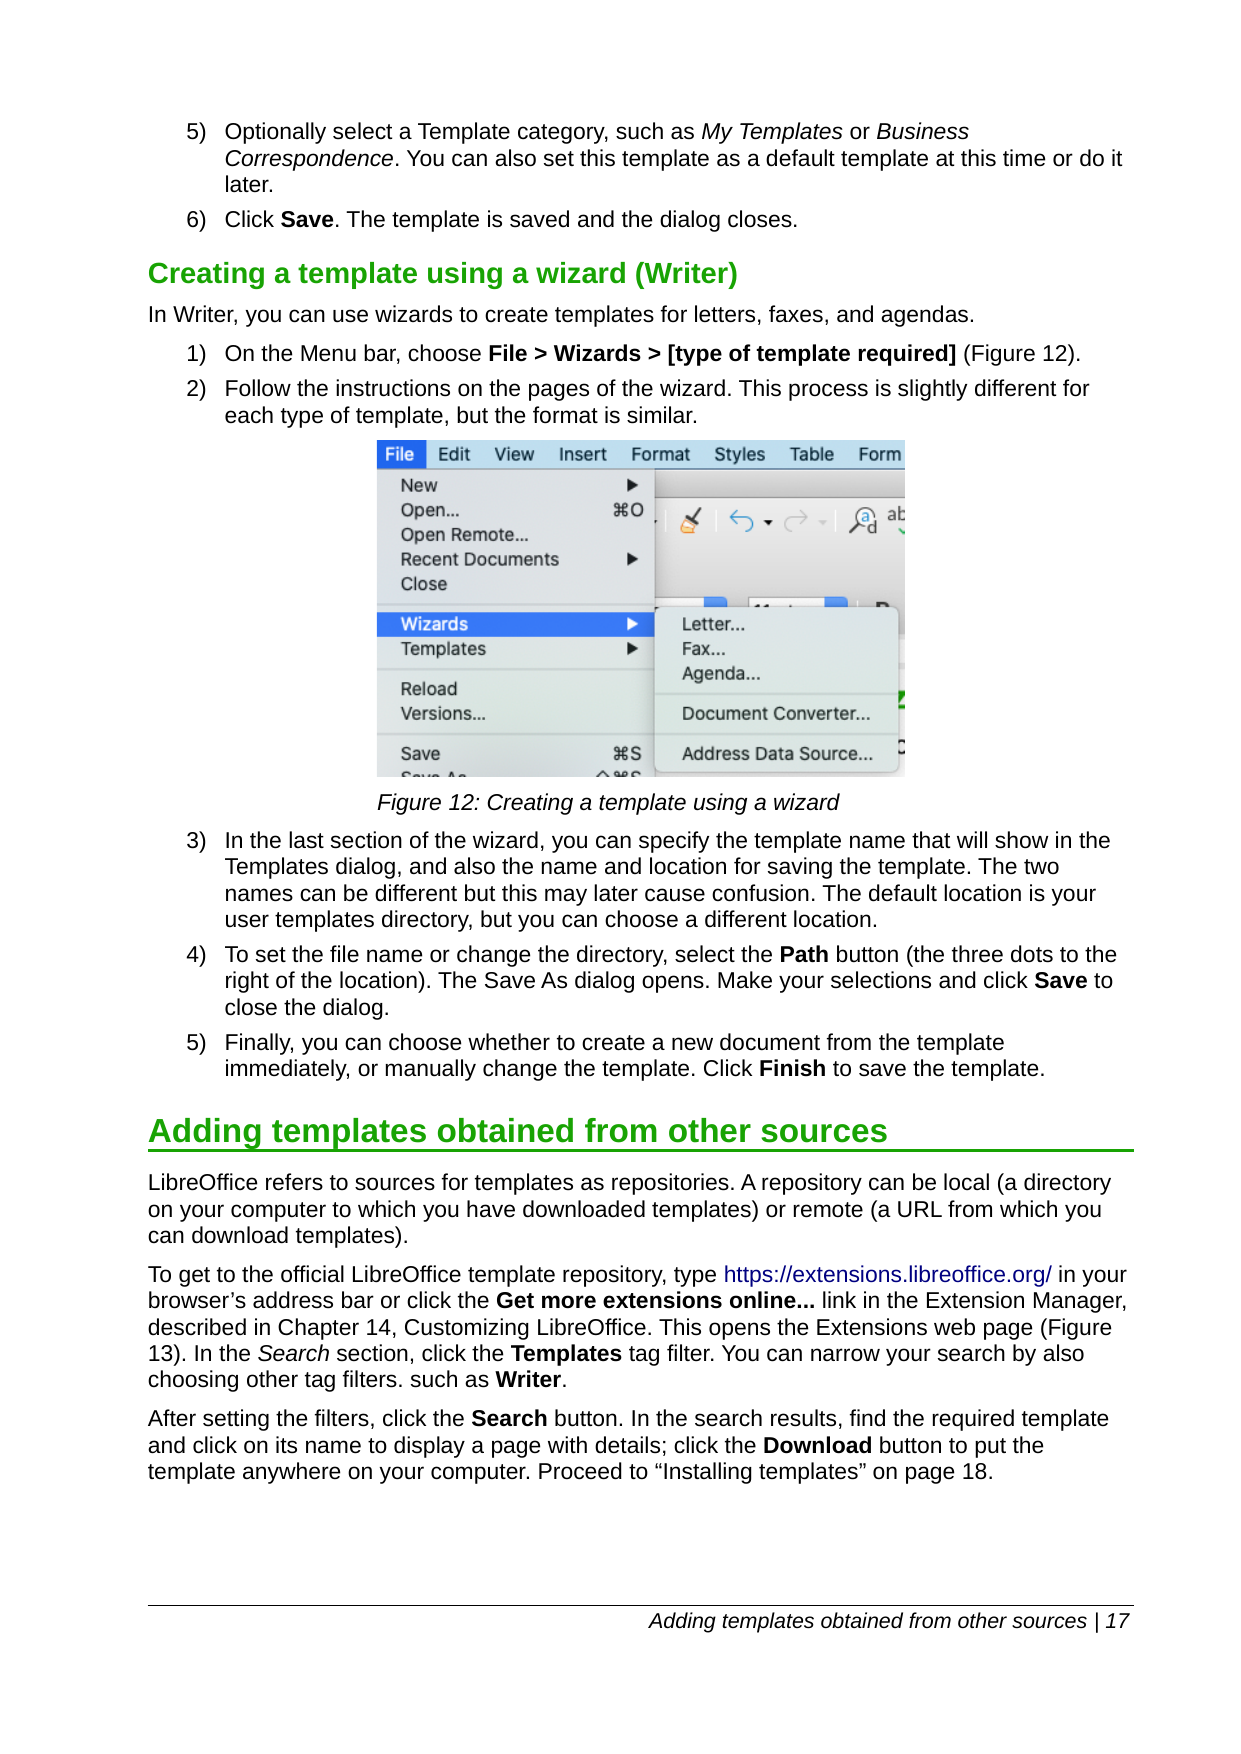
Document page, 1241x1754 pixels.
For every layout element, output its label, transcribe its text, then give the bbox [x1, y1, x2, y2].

text In Writer, you can use wizards to create templates for letters, faxes, and agendas. [148, 301, 1134, 328]
list Follow the instructions on the pages of the wizard. This process is slightly different for each type of template, but the format is similar. [207, 375, 1134, 428]
picture [376, 440, 905, 777]
text Figure 12: Creating a template using a wizard [377, 788, 905, 815]
subtitle Creating a template using a wizard (Writer) [148, 256, 1134, 289]
list On the Menu bar, choose File > Wizards > [type of template required] (Figure 12). [207, 340, 1134, 367]
text After setting the filters, click the Search button. In the search results, find the required template and click on its name to display a page with details; click the Download button to put the template anywhere on your computer. Proceed to “Installing templates” on page 18. [148, 1405, 1134, 1484]
list Finally, you can choose whether to create a new document from the template immediately, or manually change the template. Click Finish to save the template. [207, 1029, 1134, 1082]
text LibreOffice refers to sources for templates as repositories. A repository can be local (a directory on your computer to which you have downloaded templates) or remote (a URL from which you can download templates). [148, 1169, 1134, 1248]
list Optionally select a Template category, such as My Templates or Business Correspondence. You can also set this template as a default template at this time or do it later. [207, 118, 1134, 197]
text To get to the official LibreOffice template repository, type https://extensions.libreoffice.org/ in your browser’s address bar or click the Get more extensions online... link in the Extension Manager, described in Chapter 14, Customizing LibreOffice. This opens the Extensions web page (Figure 13). In the Search section, click the Templates tag filter. You can narrow your search by also choosing other tag filters. such as Writer. [148, 1261, 1134, 1393]
list In the last section of the wizard, you can specify the template name that will show in the Templates dialog, and also the name and location for saving the template. The two names can be different but this may later cause confusion. The default location is your user templates directory, but you can choose a different location. [207, 827, 1134, 932]
list Click Save. The template is saved and the dialog closes. [207, 206, 1134, 232]
subtitle Adding templates obtained from other sources [148, 1111, 1134, 1149]
list To set the file name or change the directory, select the Path button (the three dots to the right of the location). The Save As dialog opens. Make your selections and click Save to close the dialog. [207, 941, 1134, 1020]
